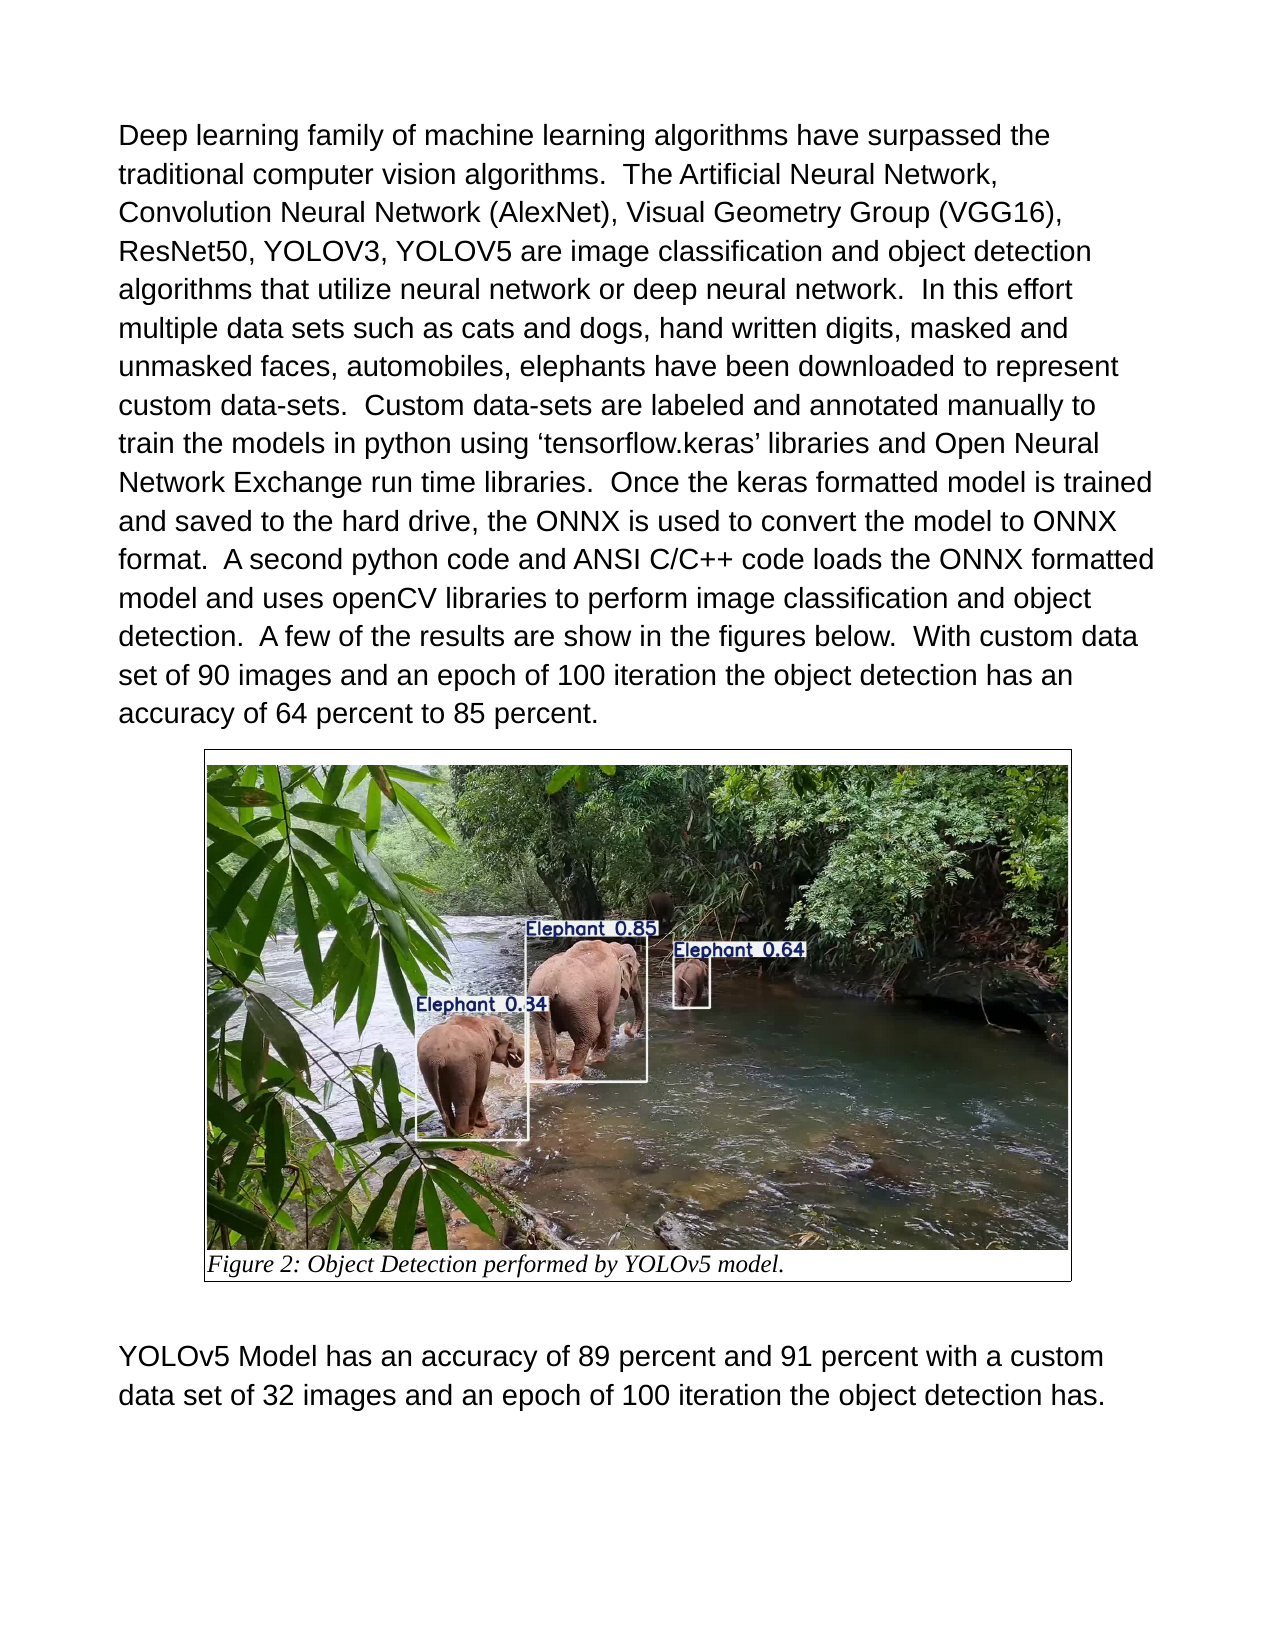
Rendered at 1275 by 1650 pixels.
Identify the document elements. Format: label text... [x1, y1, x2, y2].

text Deep learning family of machine learning algorithms have surpassed the traditional computer vision algorithms. The Artificial Neural Network, Convolution Neural Network (AlexNet), Visual Geometry Group (VGG16), ResNet50, YOLOV3, YOLOV5 are image classification and object detection algorithms that utilize neural network or deep neural network. In this effort multiple data sets such as cats and dogs, hand written digits, masked and unmasked faces, automobiles, elephants have been downloaded to represent custom data-sets. Custom data-sets are labeled and annotated manually to train the models in python using ‘tensorflow.keras’ libraries and Open Neural Network Exchange run time libraries. Once the keras formatted model is trained and saved to the hard drive, the ONNX is used to convert the model to ONNX format. A second python code and ANSI C/C++ code loads the ONNX formatted model and uses openCV libraries to perform image classification and object detection. A few of the results are show in the figures below. With custom data set of 90 images and an epoch of 100 iteration the object detection has an accuracy of 64 percent to 85 percent. [118, 118, 1157, 730]
text Figure 2: Object Detection performed by YOLOv5 model. [207, 1250, 1068, 1278]
text YOLOv5 Model has an accuracy of 89 percent and 91 percent with a custom data set of 32 images and an epoch of 100 iteration the object detection has. [118, 1339, 1157, 1412]
picture [206, 765, 1069, 1250]
